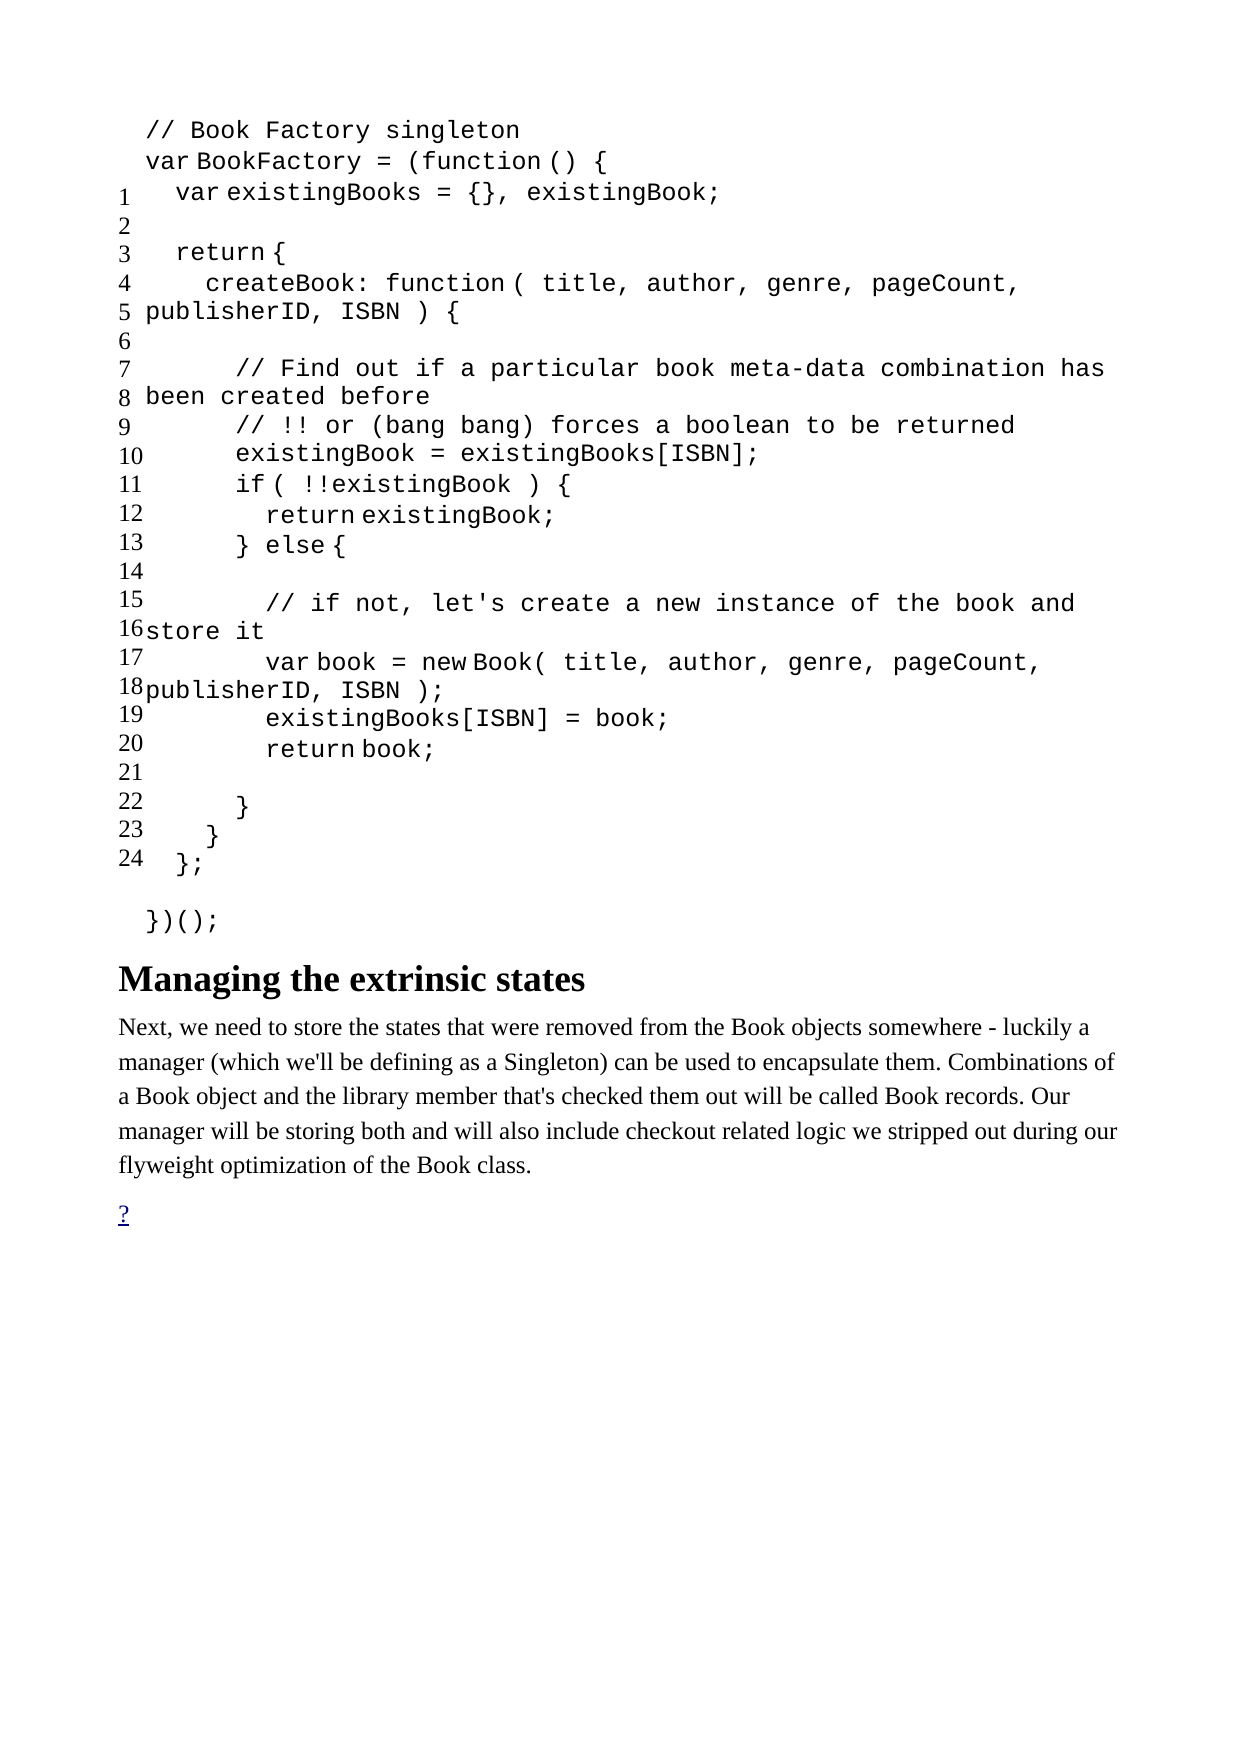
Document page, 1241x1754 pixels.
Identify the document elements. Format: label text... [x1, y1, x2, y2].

subtitle Managing the extrinsic states [118, 957, 1122, 1000]
text ? [118, 1199, 1122, 1228]
text Next, we need to store the states that were removed from the Book objects somewhere - luckily a manager (which we'll be defining as a Singleton) can be used to encapsulate them. Combinations of a Book object and the library member that's checked them out will be called Book records. Our manager will be storing both and will also include checkout related logic we stripped out during our flyweight optimization of the Book class. [118, 1012, 1122, 1179]
table_header 1 2 3 4 5 6 7 8 9 10 11 12 13 14 15 16 17 18 19 20 21 22 23 24 [118, 118, 145, 936]
table_header // Book Factory singleton var BookFactory = (function () { var existingBooks = {}, existingBook; return { createBook: function ( title, author, genre, pageCount, publisherID, ISBN ) { // Find out if a particular book meta-data combination has been created before // !! or (bang bang) forces a boolean to be returned existingBook = existingBooks[ISBN]; if ( !!existingBook ) { return existingBook; } else { // if not, let's create a new instance of the book and store it var book = new Book( title, author, genre, pageCount, publisherID, ISBN ); existingBooks[ISBN] = book; return book; } } }; })(); [145, 118, 1122, 936]
